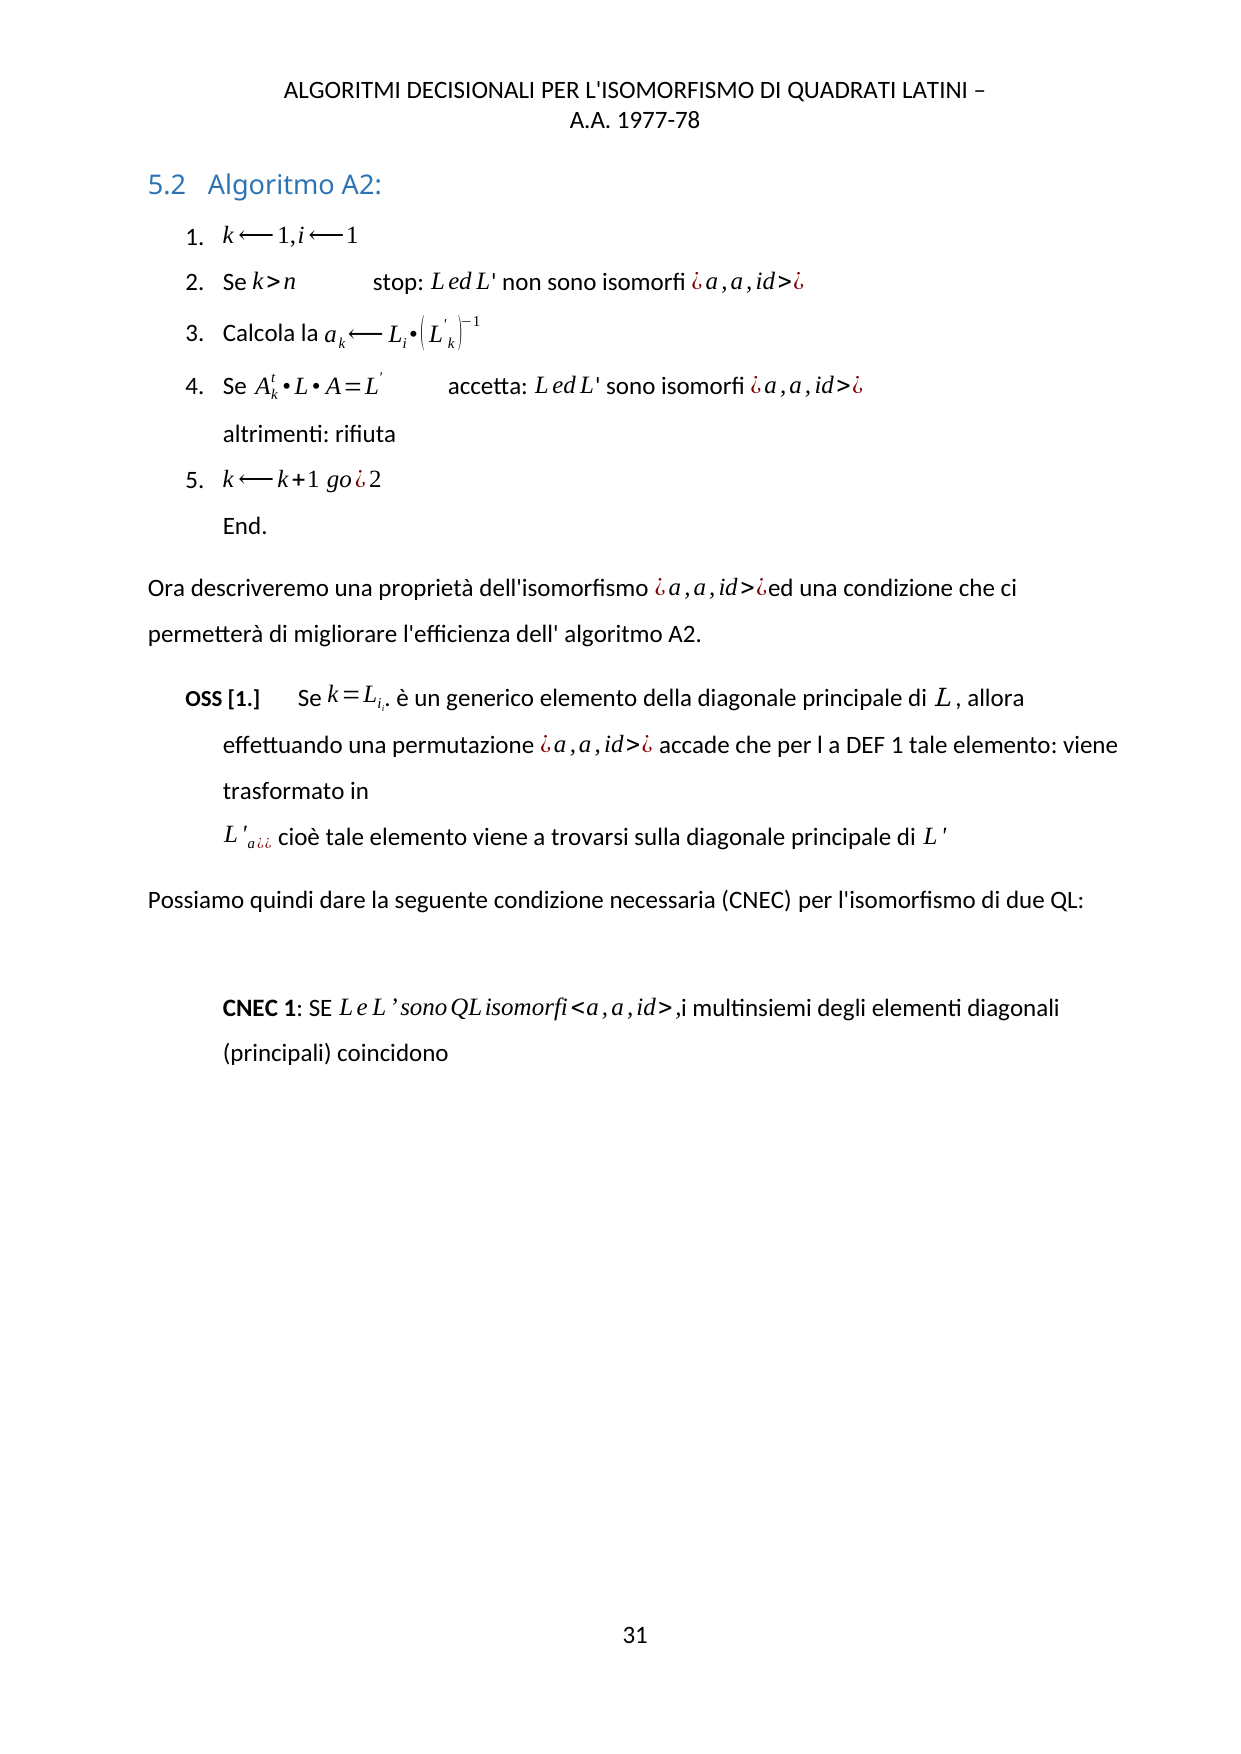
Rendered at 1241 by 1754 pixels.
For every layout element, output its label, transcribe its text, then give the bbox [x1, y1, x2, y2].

list Se stop: ' non sono isomorfi [185, 266, 1122, 297]
list End. [223, 510, 1122, 540]
subtitle Algoritmo A2: [148, 165, 1122, 202]
list Se . è un generico elemento della diagonale principale di L , allora effettuando una permutazione accade che per l a DEF 1 tale elemento: viene trasformato in cioè tale elemento viene a trovarsi sulla diagonale principale di [185, 680, 1122, 852]
text Possiamo quindi dare la seguente condizione necessaria (CNEC) per l'isomorfismo di due QL: [148, 884, 1122, 914]
list CNEC 1: SE i multinsiemi degli elementi diagonali (principali) coincidono [223, 992, 1122, 1068]
text Ora descriveremo una proprietà dell'isomorfismo ed una condizione che ci permetterà di migliorare l'efficienza dell' algoritmo A2. [148, 572, 1122, 648]
list Calcola la [185, 312, 1122, 353]
list Se accetta: ' sono isomorfi altrimenti: rifiuta [185, 368, 1122, 449]
